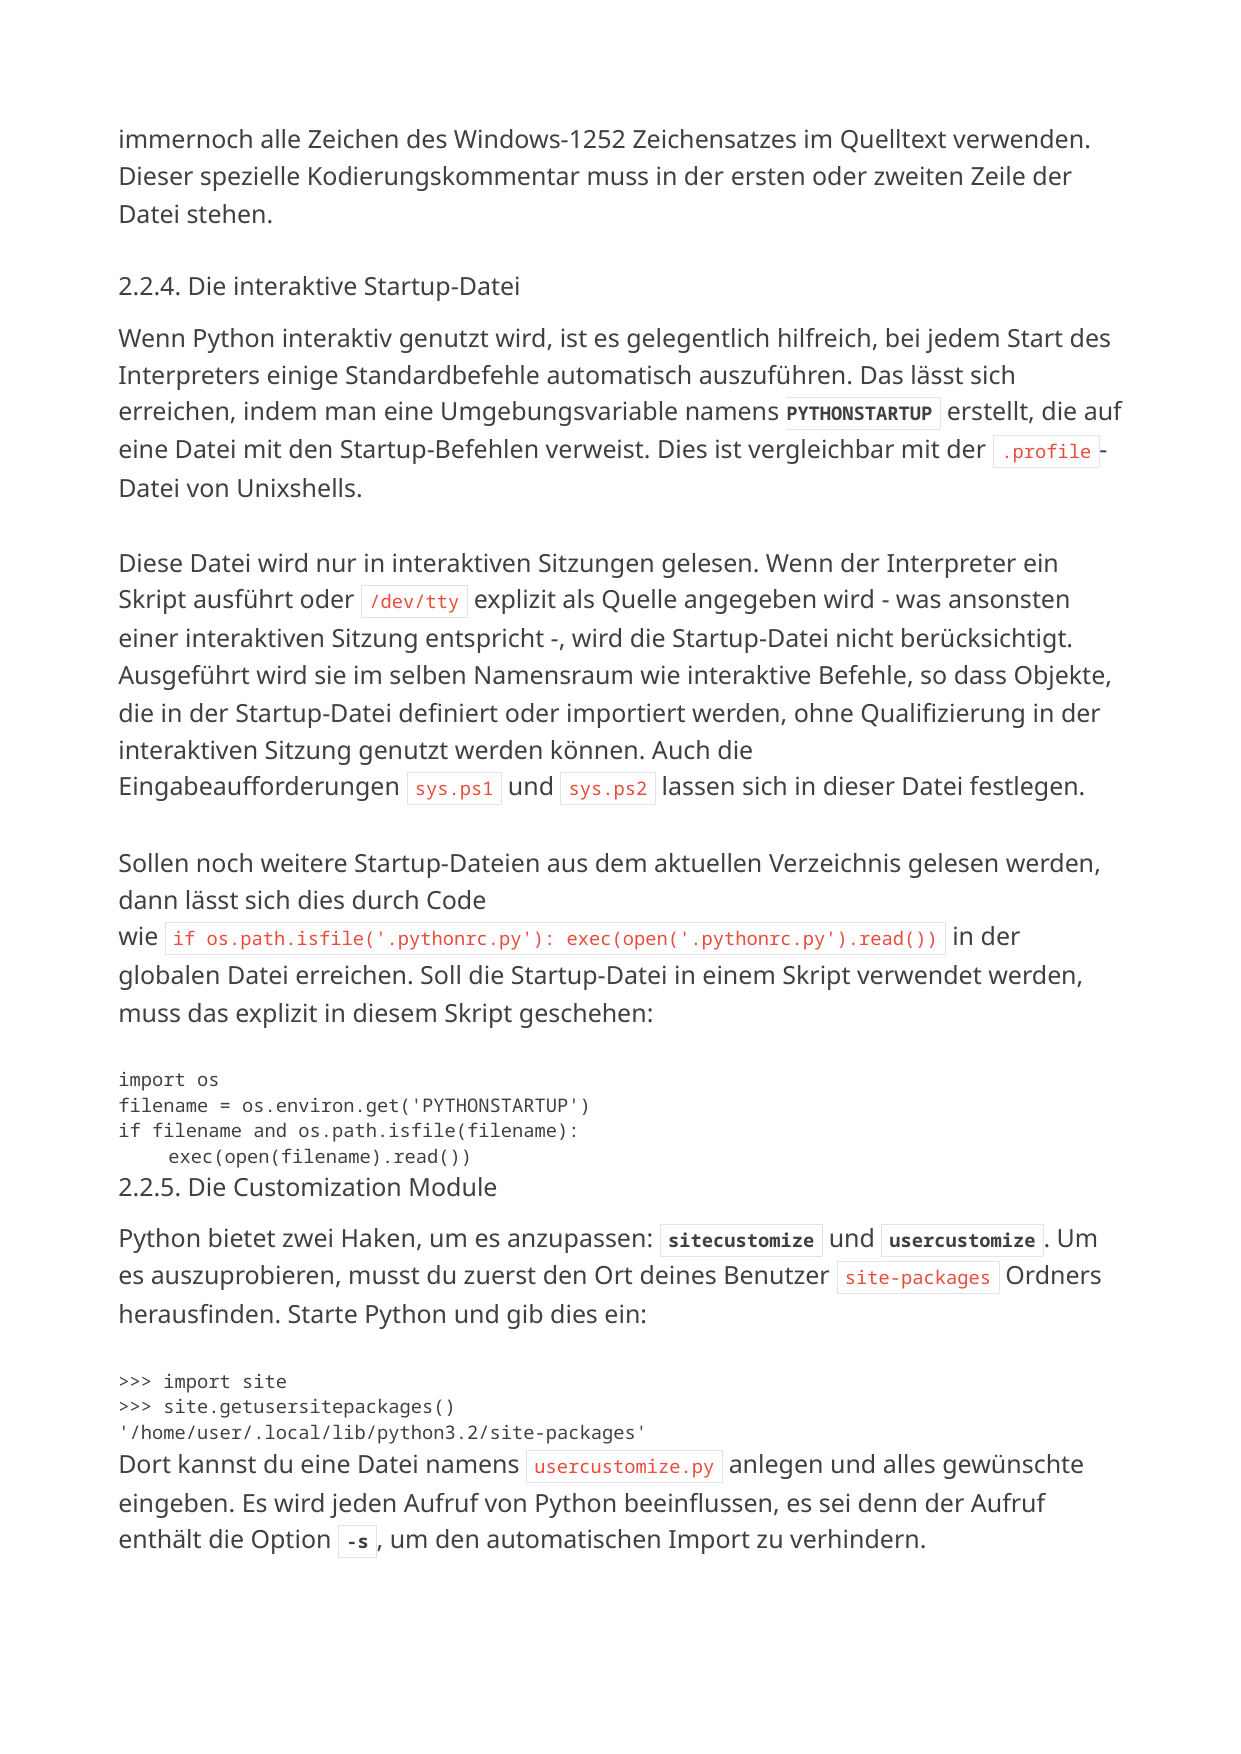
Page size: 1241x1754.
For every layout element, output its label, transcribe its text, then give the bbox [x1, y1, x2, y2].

subtitle 2.2.5. Die Customization Module [118, 1170, 1122, 1204]
text Dort kannst du eine Datei namens usercustomize.py anlegen und alles gewünschte eingeben. Es wird jeden Aufruf von Python beeinflussen, es sei denn der Aufruf enthält die Option -s, um den automatischen Import zu verhindern. [118, 1445, 1122, 1557]
text filename = os.environ.get('PYTHONSTARTUP') [118, 1092, 1122, 1118]
text immernoch alle Zeichen des Windows-1252 Zeichensatzes im Quelltext verwenden. Dieser spezielle Kodierungskommentar muss in der ersten oder zweiten Zeile der Datei stehen. [118, 118, 1122, 231]
text >>> site.getusersitepackages() [118, 1394, 1122, 1419]
text Python bietet zwei Haken, um es anzupassen: sitecustomize und usercustomize. Um es auszuprobieren, musst du zuerst den Ort deines Benutzer site-packages Ordners herausfinden. Starte Python und gib dies ein: [118, 1218, 1122, 1331]
text >>> import site [118, 1368, 1122, 1394]
text import os [118, 1067, 1122, 1092]
text Wenn Python interaktiv genutzt wird, ist es gelegentlich hilfreich, bei jedem Start des Interpreters einige Standardbefehle automatisch auszuführen. Das lässt sich erreichen, indem man eine Umgebungsvariable namens PYTHONSTARTUP erstellt, die auf eine Datei mit den Startup-Befehlen verweist. Dies ist vergleichbar mit der .profile-Datei von Unixshells. [118, 317, 1122, 504]
text Sollen noch weitere Startup-Dateien aus dem aktuellen Verzeichnis gelesen werden, dann lässt sich dies durch Code wie if os.path.isfile('.pythonrc.py'): exec(open('.pythonrc.py').read()) in der globalen Datei erreichen. Soll die Startup-Datei in einem Skript verwendet werden, muss das explizit in diesem Skript geschehen: [118, 842, 1122, 1029]
text '/home/user/.local/lib/python3.2/site-packages' [118, 1419, 1122, 1445]
text exec(open(filename).read()) [118, 1143, 1122, 1170]
subtitle 2.2.4. Die interaktive Startup-Datei [118, 268, 1122, 302]
text if filename and os.path.isfile(filename): [118, 1118, 1122, 1143]
text Diese Datei wird nur in interaktiven Sitzungen gelesen. Wenn der Interpreter ein Skript ausführt oder /dev/tty explizit als Quelle angegeben wird - was ansonsten einer interaktiven Sitzung entspricht -, wird die Startup-Datei nicht berücksichtigt. Ausgeführt wird sie im selben Namensraum wie interaktive Befehle, so dass Objekte, die in der Startup-Datei definiert oder importiert werden, ohne Qualifizierung in der interaktiven Sitzung genutzt werden können. Auch die Eingabeaufforderungen sys.ps1 und sys.ps2 lassen sich in dieser Datei festlegen. [118, 542, 1122, 804]
